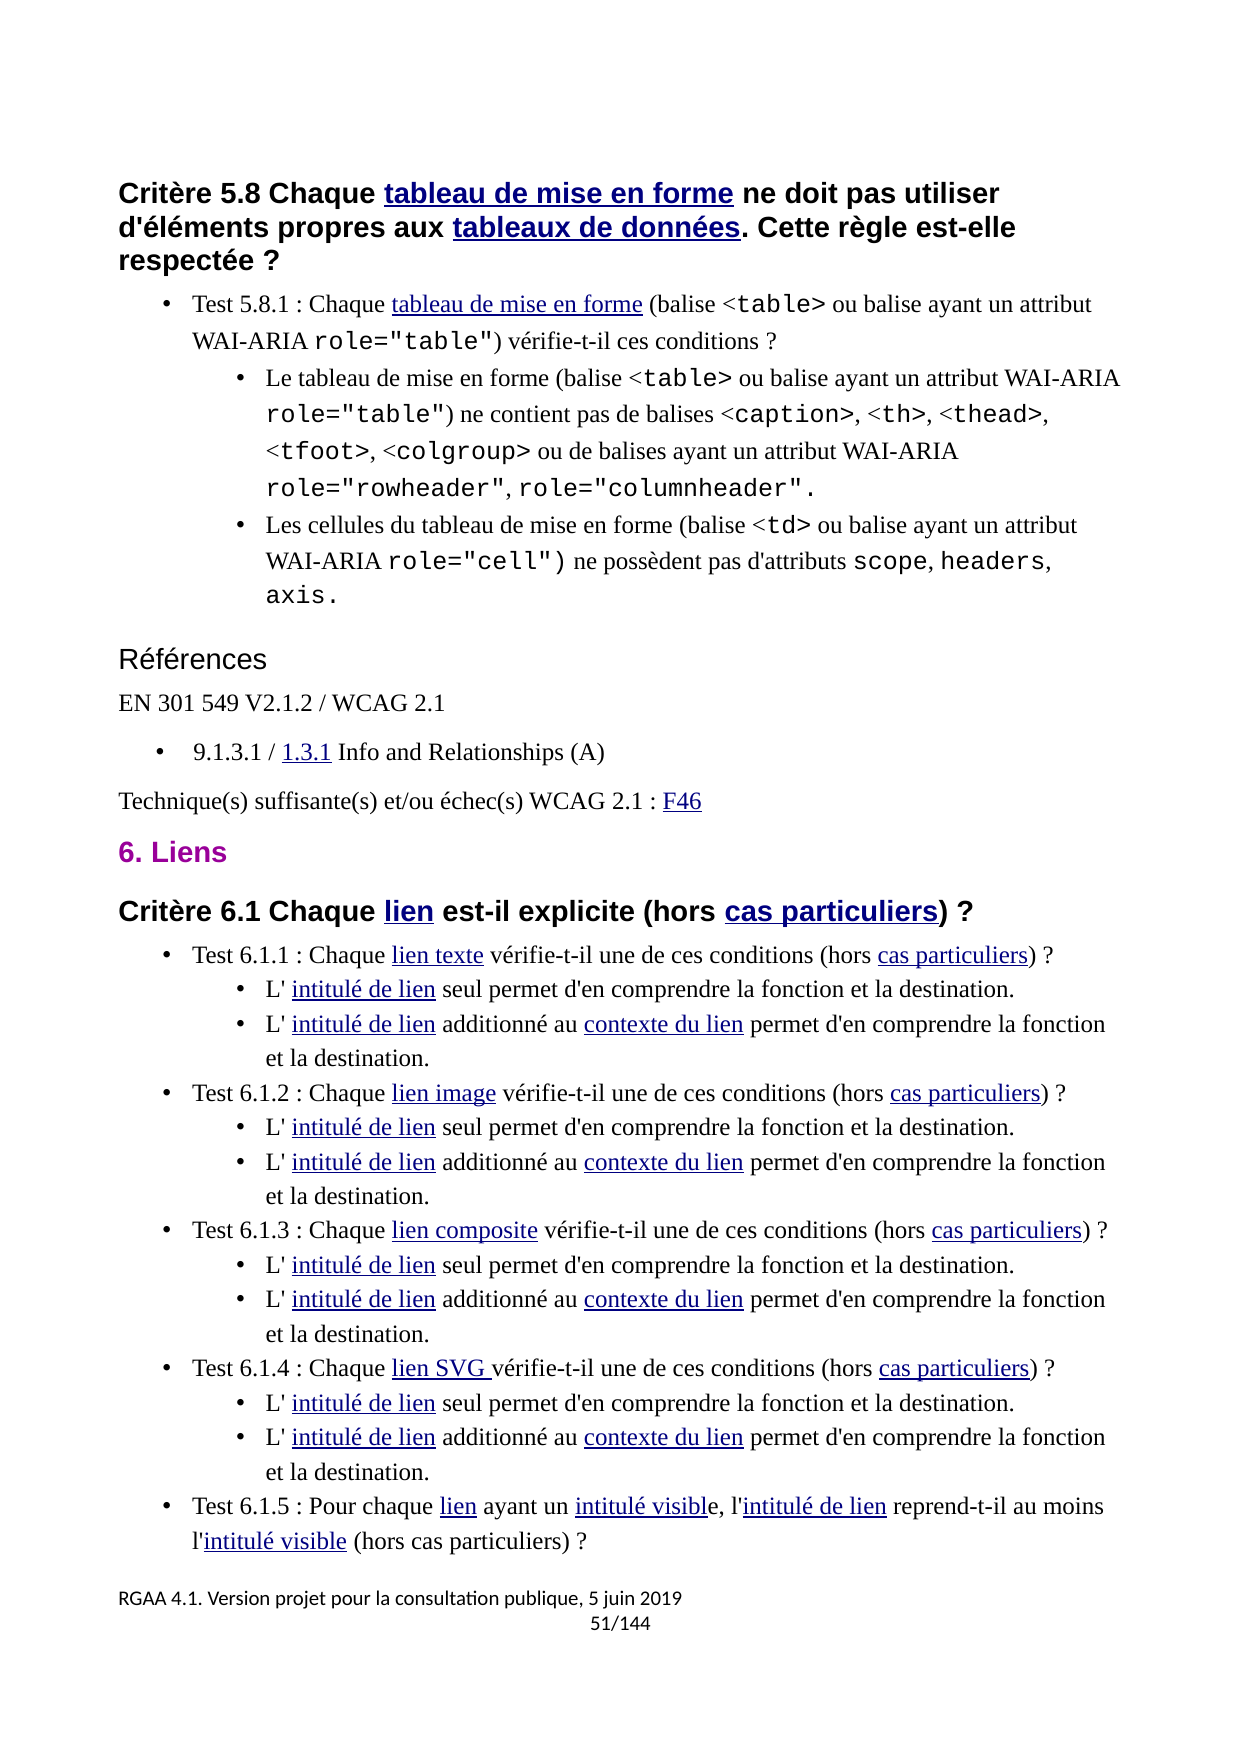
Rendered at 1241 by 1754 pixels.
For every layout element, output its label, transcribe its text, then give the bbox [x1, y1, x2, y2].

list L' intitulé de lien additionné au contexte du lien permet d'en comprendre la fonction et la destination. [236, 1284, 1122, 1348]
list L' intitulé de lien additionné au contexte du lien permet d'en comprendre la fonction et la destination. [236, 1422, 1122, 1486]
list Test 6.1.1 : Chaque lien texte vérifie-t-il une de ces conditions (hors cas particuliers) ? [162, 940, 1122, 968]
list 9.1.3.1 / 1.3.1 Info and Relationships (A) [156, 737, 1122, 766]
list L' intitulé de lien additionné au contexte du lien permet d'en comprendre la fonction et la destination. [236, 1009, 1122, 1072]
list Test 6.1.4 : Chaque lien SVG vérifie-t-il une de ces conditions (hors cas particuliers) ? [162, 1353, 1122, 1382]
list Test 6.1.3 : Chaque lien composite vérifie-t-il une de ces conditions (hors cas particuliers) ? [162, 1216, 1122, 1244]
subtitle Critère 6.1 Chaque lien est-il explicite (hors cas particuliers) ? [118, 894, 1122, 927]
list L' intitulé de lien seul permet d'en comprendre la fonction et la destination. [236, 1112, 1122, 1141]
list Le tableau de mise en forme (balise <table> ou balise ayant un attribut WAI-ARIA role="table") ne contient pas de balises <caption>, <th>, <thead>, <tfoot>, <colgroup> ou de balises ayant un attribut WAI-ARIA role="rowheader", role="columnheader". [236, 363, 1122, 503]
list Les cellules du tableau de mise en forme (balise <td> ou balise ayant un attribut WAI-ARIA role="cell") ne possèdent pas d'attributs scope, headers, axis. [236, 510, 1122, 611]
text EN 301 549 V2.1.2 / WCAG 2.1 [118, 688, 1122, 716]
subtitle Références [118, 642, 1122, 675]
subtitle Critère 5.8 Chaque tableau de mise en forme ne doit pas utiliser d'éléments propres aux tableaux de données. Cette règle est-elle respectée ? [118, 176, 1122, 277]
list L' intitulé de lien additionné au contexte du lien permet d'en comprendre la fonction et la destination. [236, 1147, 1122, 1210]
list Test 5.8.1 : Chaque tableau de mise en forme (balise <table> ou balise ayant un attribut WAI-ARIA role="table") vérifie-t-il ces conditions ? [162, 289, 1122, 357]
list Test 6.1.5 : Pour chaque lien ayant un intitulé visible, l'intitulé de lien reprend-t-il au moins l'intitulé visible (hors cas particuliers) ? [162, 1491, 1122, 1554]
list L' intitulé de lien seul permet d'en comprendre la fonction et la destination. [236, 974, 1122, 1003]
list L' intitulé de lien seul permet d'en comprendre la fonction et la destination. [236, 1250, 1122, 1279]
text Technique(s) suffisante(s) et/ou échec(s) WCAG 2.1 : F46 [118, 786, 1122, 814]
list L' intitulé de lien seul permet d'en comprendre la fonction et la destination. [236, 1388, 1122, 1417]
list Test 6.1.2 : Chaque lien image vérifie-t-il une de ces conditions (hors cas particuliers) ? [162, 1078, 1122, 1106]
subtitle 6. Liens [118, 835, 1122, 869]
